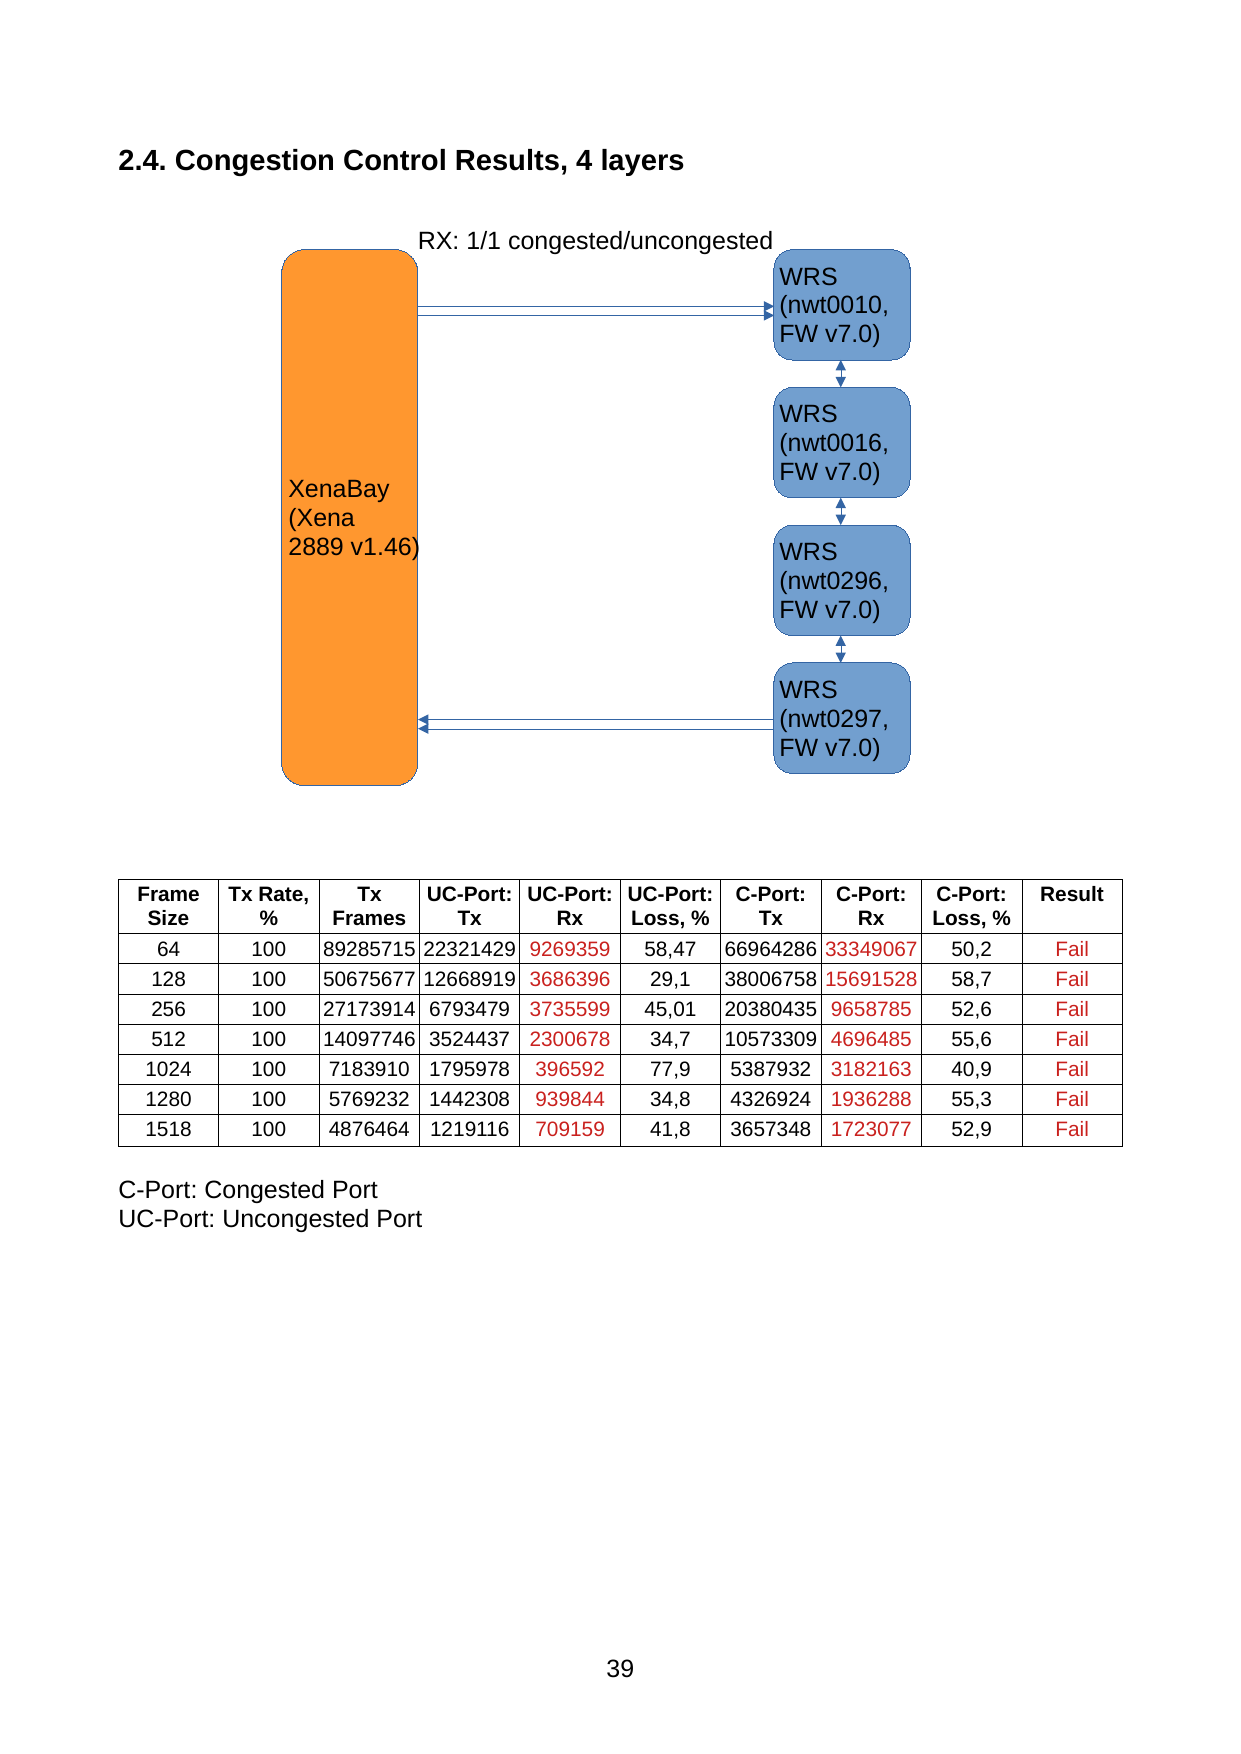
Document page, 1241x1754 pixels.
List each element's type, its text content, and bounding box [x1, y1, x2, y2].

table_cell 3524437 [420, 1025, 519, 1054]
text C-Port: Congested Port [118, 1175, 1122, 1204]
table_cell 77,9 [621, 1055, 720, 1084]
table_cell 3657348 [721, 1115, 821, 1146]
table_cell 27173914 [320, 995, 419, 1023]
table_header Frame Size [119, 880, 218, 933]
table_header Tx Rate, % [219, 880, 319, 933]
table_cell 1723077 [822, 1115, 921, 1146]
table_cell 89285715 [320, 934, 419, 963]
table_header C-Port: Loss, % [922, 880, 1022, 933]
table_cell Fail [1023, 1115, 1122, 1146]
table_cell 55,6 [922, 1025, 1022, 1054]
table_cell 5387932 [721, 1055, 821, 1084]
table_cell 100 [219, 1025, 319, 1054]
table_cell 50675677 [320, 964, 419, 993]
table_cell 34,8 [621, 1085, 720, 1114]
table_cell 3735599 [520, 995, 620, 1023]
table_cell Fail [1023, 964, 1122, 993]
table_cell 55,3 [922, 1085, 1022, 1114]
table_cell 58,47 [621, 934, 720, 963]
table_cell 15691528 [822, 964, 921, 993]
table_cell 128 [119, 964, 218, 993]
table_cell 3182163 [822, 1055, 921, 1084]
table_cell 100 [219, 1055, 319, 1084]
table_cell 100 [219, 1085, 319, 1114]
table_header C-Port: Tx [721, 880, 821, 933]
table_cell 50,2 [922, 934, 1022, 963]
table_cell Fail [1023, 1085, 1122, 1114]
text UC-Port: Uncongested Port [118, 1204, 1122, 1233]
table_cell 64 [119, 934, 218, 963]
table_cell 4696485 [822, 1025, 921, 1054]
table_cell 5769232 [320, 1085, 419, 1114]
table_cell 4876464 [320, 1115, 419, 1146]
subtitle 2.4. Congestion Control Results, 4 layers [118, 143, 1122, 177]
table_cell 45,01 [621, 995, 720, 1023]
table_cell 9269359 [520, 934, 620, 963]
table_cell 20380435 [721, 995, 821, 1023]
table_header UC-Port: Rx [520, 880, 620, 933]
table_cell 34,7 [621, 1025, 720, 1054]
table_cell 14097746 [320, 1025, 419, 1054]
table_cell 4326924 [721, 1085, 821, 1114]
table_header UC-Port: Loss, % [621, 880, 720, 933]
table_cell 1795978 [420, 1055, 519, 1084]
table_cell 939844 [520, 1085, 620, 1114]
table_cell 1518 [119, 1115, 218, 1146]
table_cell 10573309 [721, 1025, 821, 1054]
table_cell 3686396 [520, 964, 620, 993]
table_cell 29,1 [621, 964, 720, 993]
table_cell 9658785 [822, 995, 921, 1023]
table_cell 22321429 [420, 934, 519, 963]
table_cell Fail [1023, 1055, 1122, 1084]
table_cell 7183910 [320, 1055, 419, 1084]
table_cell 66964286 [721, 934, 821, 963]
table_cell 52,9 [922, 1115, 1022, 1146]
table_cell 512 [119, 1025, 218, 1054]
table_cell 40,9 [922, 1055, 1022, 1084]
table_cell 12668919 [420, 964, 519, 993]
table_cell 41,8 [621, 1115, 720, 1146]
table_cell 100 [219, 934, 319, 963]
table_cell 1024 [119, 1055, 218, 1084]
table_cell Fail [1023, 995, 1122, 1023]
table_header UC-Port: Tx [420, 880, 519, 933]
table_header Tx Frames [320, 880, 419, 933]
table_cell 33349067 [822, 934, 921, 963]
table_cell 2300678 [520, 1025, 620, 1054]
table_cell 1280 [119, 1085, 218, 1114]
table_header Result [1023, 880, 1122, 933]
table_cell 100 [219, 995, 319, 1023]
table_cell 6793479 [420, 995, 519, 1023]
table_cell 396592 [520, 1055, 620, 1084]
table_cell 709159 [520, 1115, 620, 1146]
table_cell 1442308 [420, 1085, 519, 1114]
table_cell 1219116 [420, 1115, 519, 1146]
table_cell Fail [1023, 934, 1122, 963]
table_cell 100 [219, 964, 319, 993]
table_cell 52,6 [922, 995, 1022, 1023]
table_cell 256 [119, 995, 218, 1023]
table_header C-Port: Rx [822, 880, 921, 933]
table_cell Fail [1023, 1025, 1122, 1054]
table_cell 58,7 [922, 964, 1022, 993]
table_cell 38006758 [721, 964, 821, 993]
table_cell 100 [219, 1115, 319, 1146]
table_cell 1936288 [822, 1085, 921, 1114]
